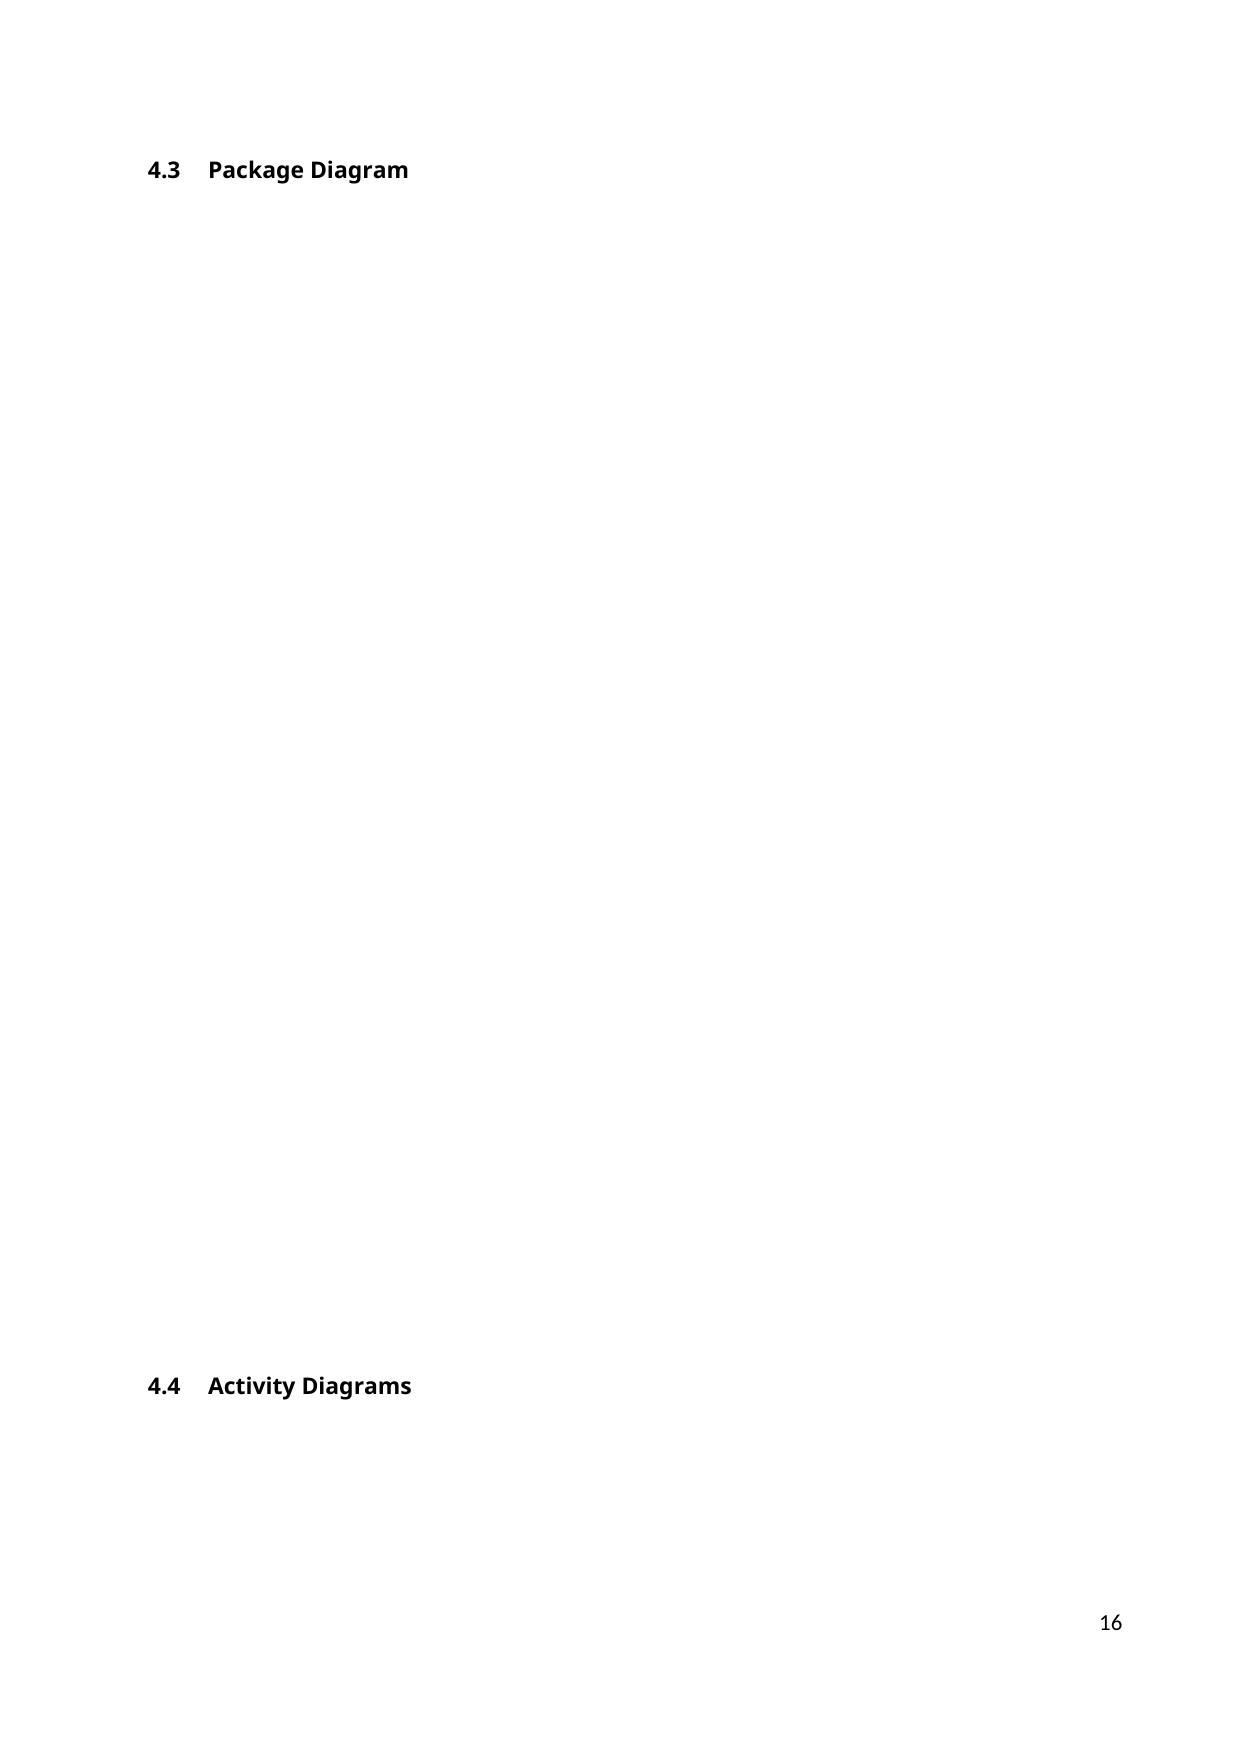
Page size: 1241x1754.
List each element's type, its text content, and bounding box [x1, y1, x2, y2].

list Activity Diagrams [148, 1370, 1122, 1401]
list Package Diagram [148, 154, 1122, 186]
